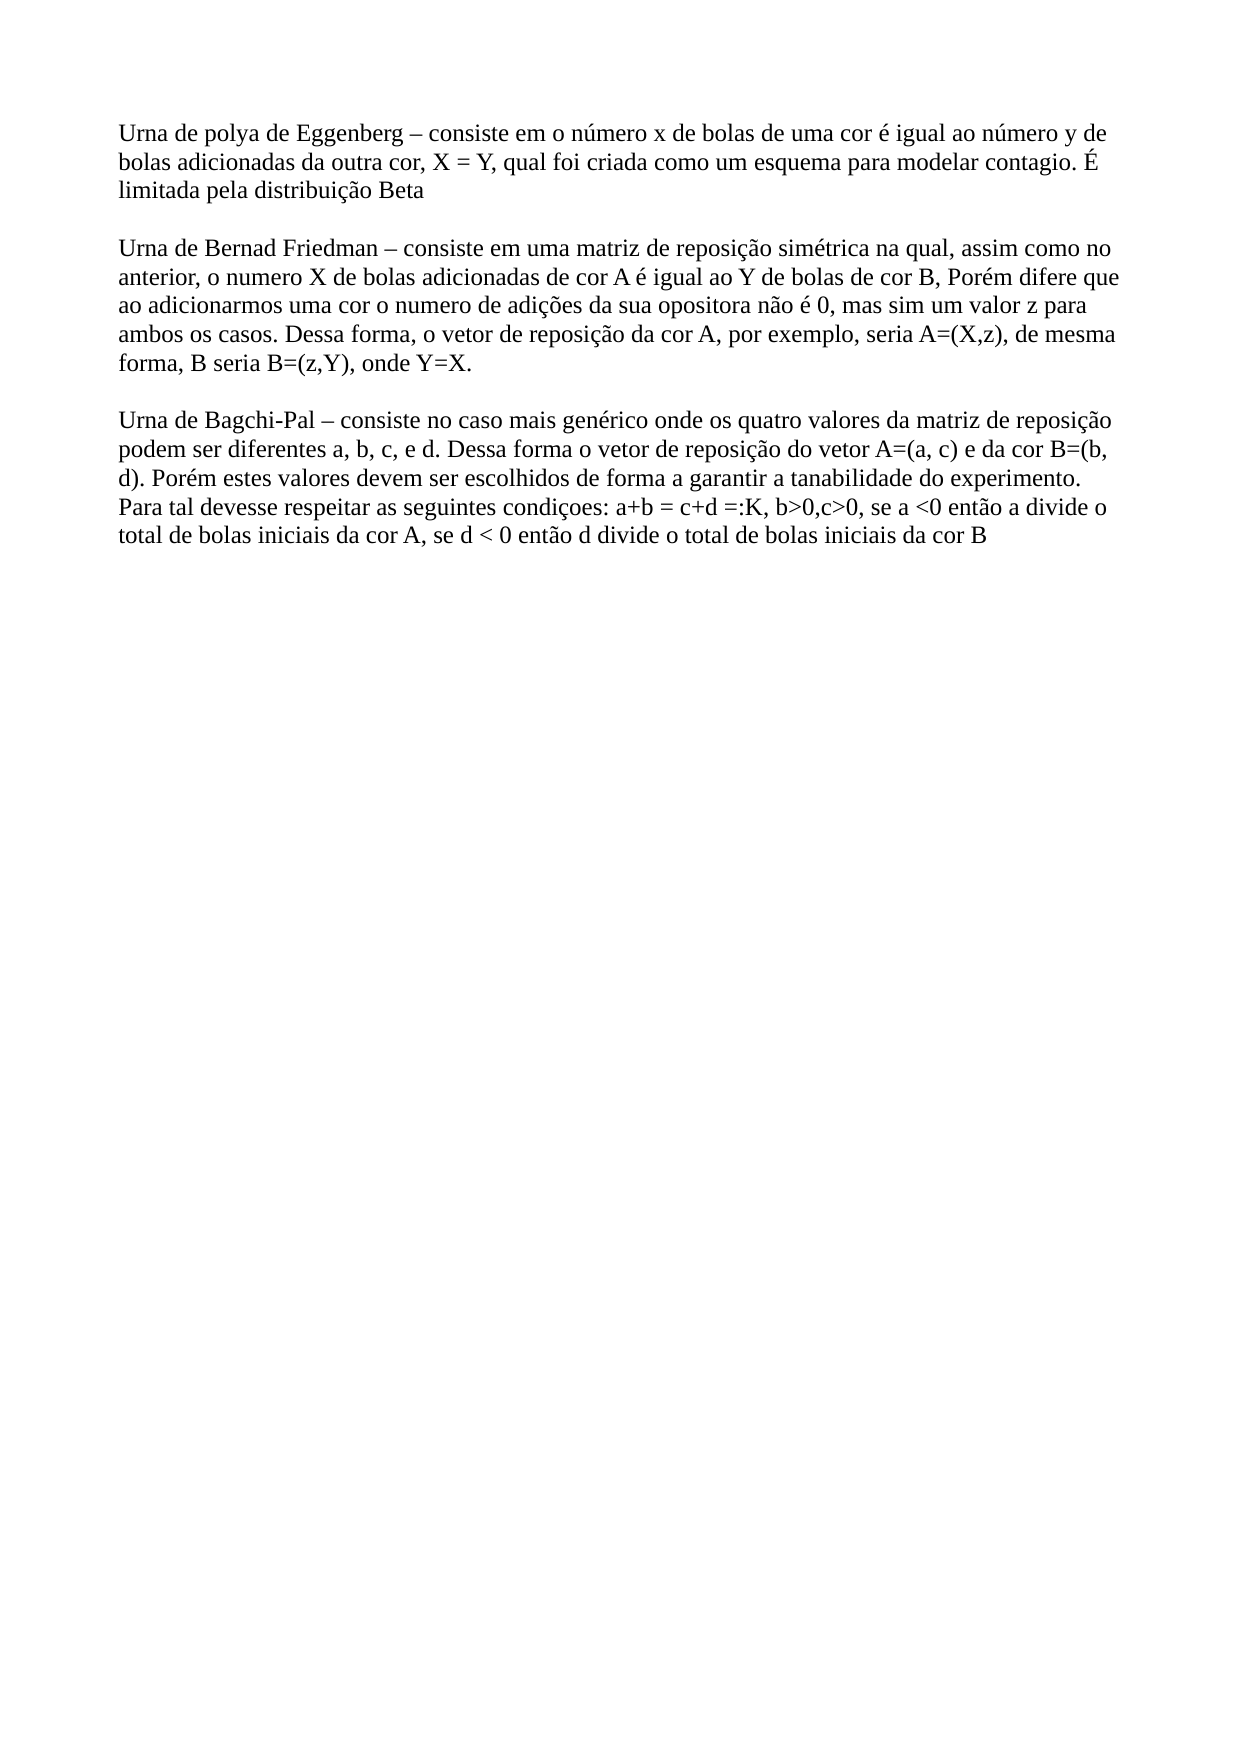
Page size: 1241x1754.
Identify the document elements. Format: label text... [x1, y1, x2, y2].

text Urna de polya de Eggenberg – consiste em o número x de bolas de uma cor é igual ao número y de bolas adicionadas da outra cor, X = Y, qual foi criada como um esquema para modelar contagio. É limitada pela distribuição Beta [118, 118, 1122, 204]
text Urna de Bernad Friedman – consiste em uma matriz de reposição simétrica na qual, assim como no anterior, o numero X de bolas adicionadas de cor A é igual ao Y de bolas de cor B, Porém difere que ao adicionarmos uma cor o numero de adições da sua opositora não é 0, mas sim um valor z para ambos os casos. Dessa forma, o vetor de reposição da cor A, por exemplo, seria A=(X,z), de mesma forma, B seria B=(z,Y), onde Y=X. [118, 233, 1122, 377]
text Urna de Bagchi-Pal – consiste no caso mais genérico onde os quatro valores da matriz de reposição podem ser diferentes a, b, c, e d. Dessa forma o vetor de reposição do vetor A=(a, c) e da cor B=(b, d). Porém estes valores devem ser escolhidos de forma a garantir a tanabilidade do experimento. Para tal devesse respeitar as seguintes condiçoes: a+b = c+d =:K, b>0,c>0, se a <0 então a divide o total de bolas iniciais da cor A, se d < 0 então d divide o total de bolas iniciais da cor B [118, 406, 1122, 549]
